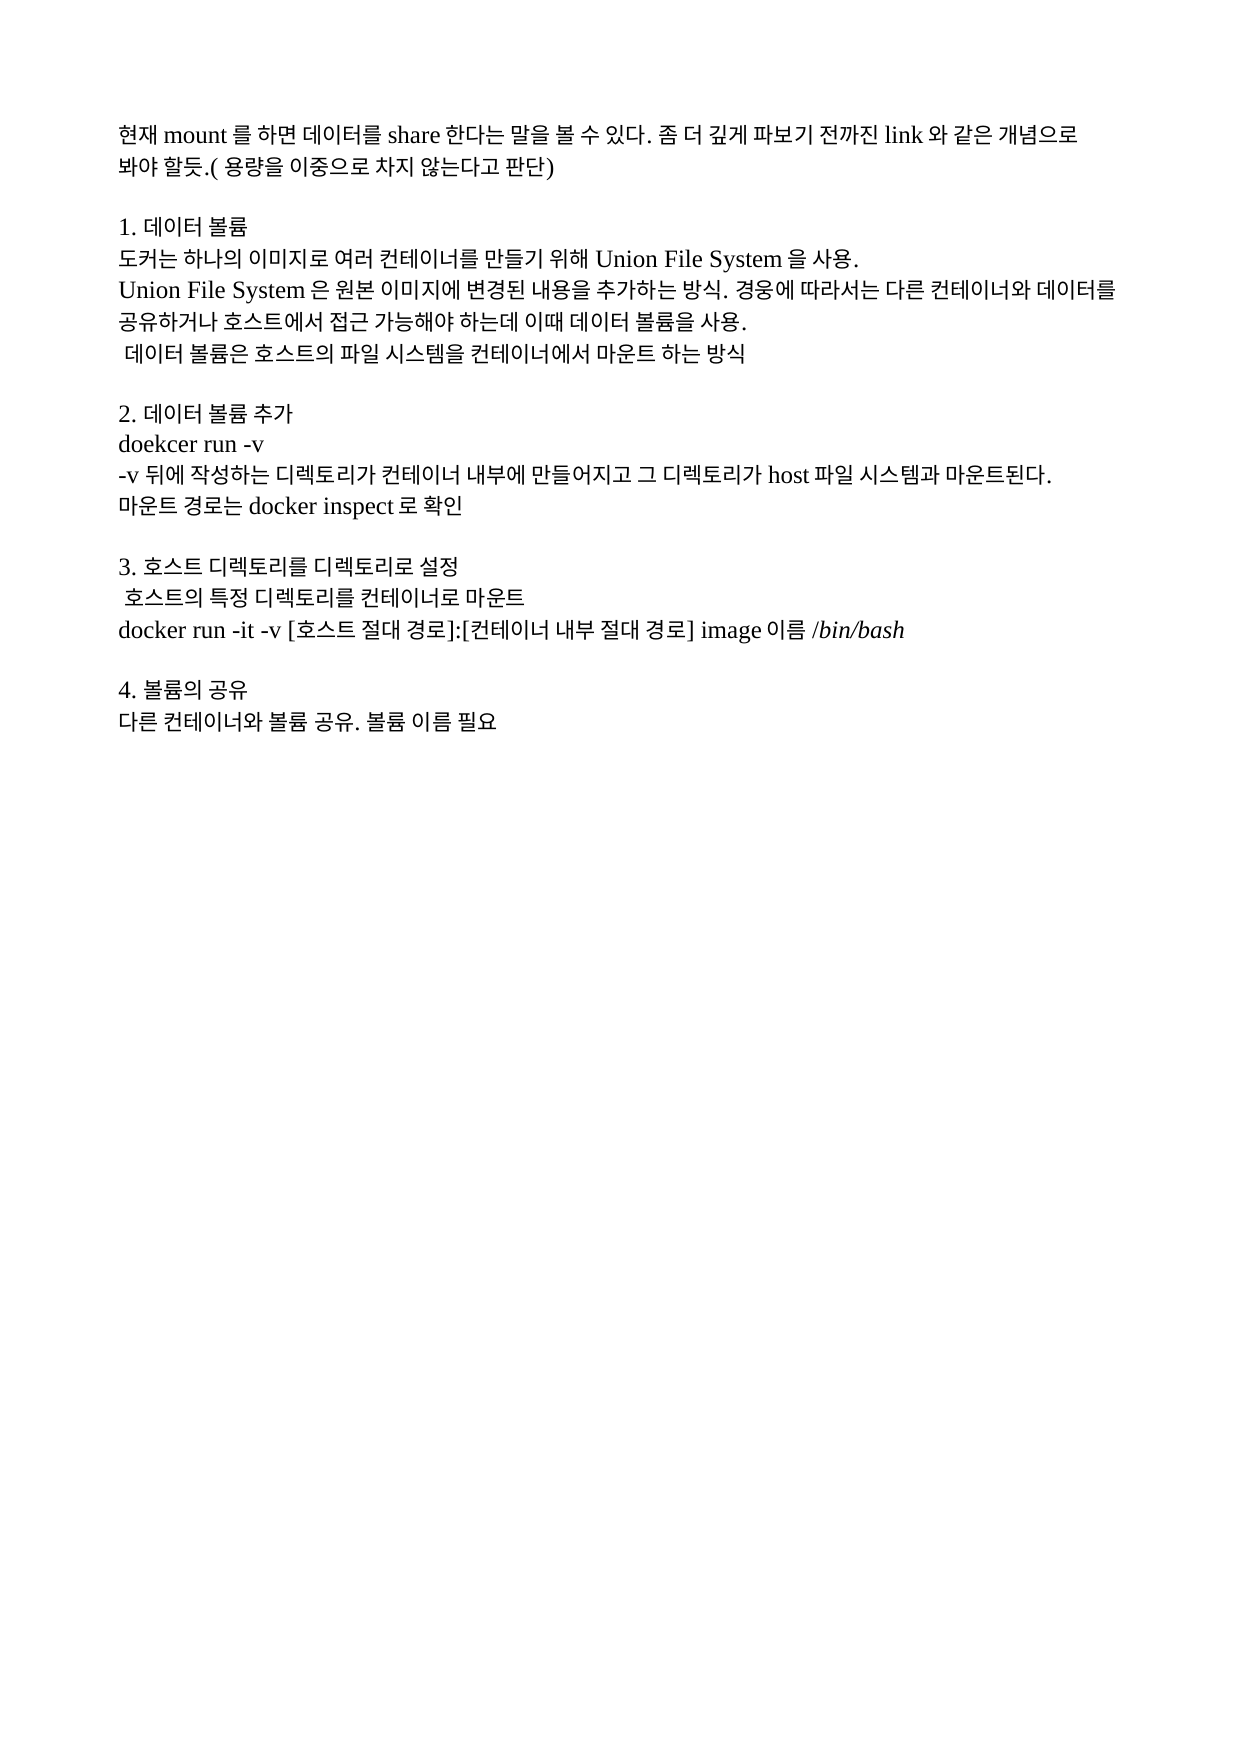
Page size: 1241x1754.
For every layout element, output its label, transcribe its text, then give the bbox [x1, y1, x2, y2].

text 데이터 볼륨은 호스트의 파일 시스템을 컨테이너에서 마운트 하는 방식 [118, 337, 1122, 368]
text 마운트 경로는 docker inspect로 확인 [118, 489, 1122, 521]
text 1. 데이터 볼륨 [118, 210, 1122, 242]
text Union File System은 원본 이미지에 변경된 내용을 추가하는 방식. 경웅에 따라서는 다른 컨테이너와 데이터를 공유하거나 호스트에서 접근 가능해야 하는데 이때 데이터 볼륨을 사용. [118, 273, 1122, 337]
text docker run -it -v [호스트 절대 경로]:[컨테이너 내부 절대 경로] image이름 /bin/bash [118, 613, 1122, 645]
text -v 뒤에 작성하는 디렉토리가 컨테이너 내부에 만들어지고 그 디렉토리가 host파일 시스템과 마운트된다. [118, 458, 1122, 489]
text doekcer run -v [118, 429, 1122, 458]
text 2. 데이터 볼륨 추가 [118, 397, 1122, 429]
text 3. 호스트 디렉토리를 디렉토리로 설정 [118, 550, 1122, 581]
text 현재 mount를 하면 데이터를 share한다는 말을 볼 수 있다. 좀 더 깊게 파보기 전까진 link와 같은 개념으로 봐야 할듯.( 용량을 이중으로 차지 않는다고 판단) [118, 118, 1122, 181]
text 도커는 하나의 이미지로 여러 컨테이너를 만들기 위해 Union File System을 사용. [118, 242, 1122, 273]
text 4. 볼륨의 공유 [118, 673, 1122, 705]
text 호스트의 특정 디렉토리를 컨테이너로 마운트 [118, 581, 1122, 613]
text 다른 컨테이너와 볼륨 공유. 볼륨 이름 필요 [118, 705, 1122, 737]
